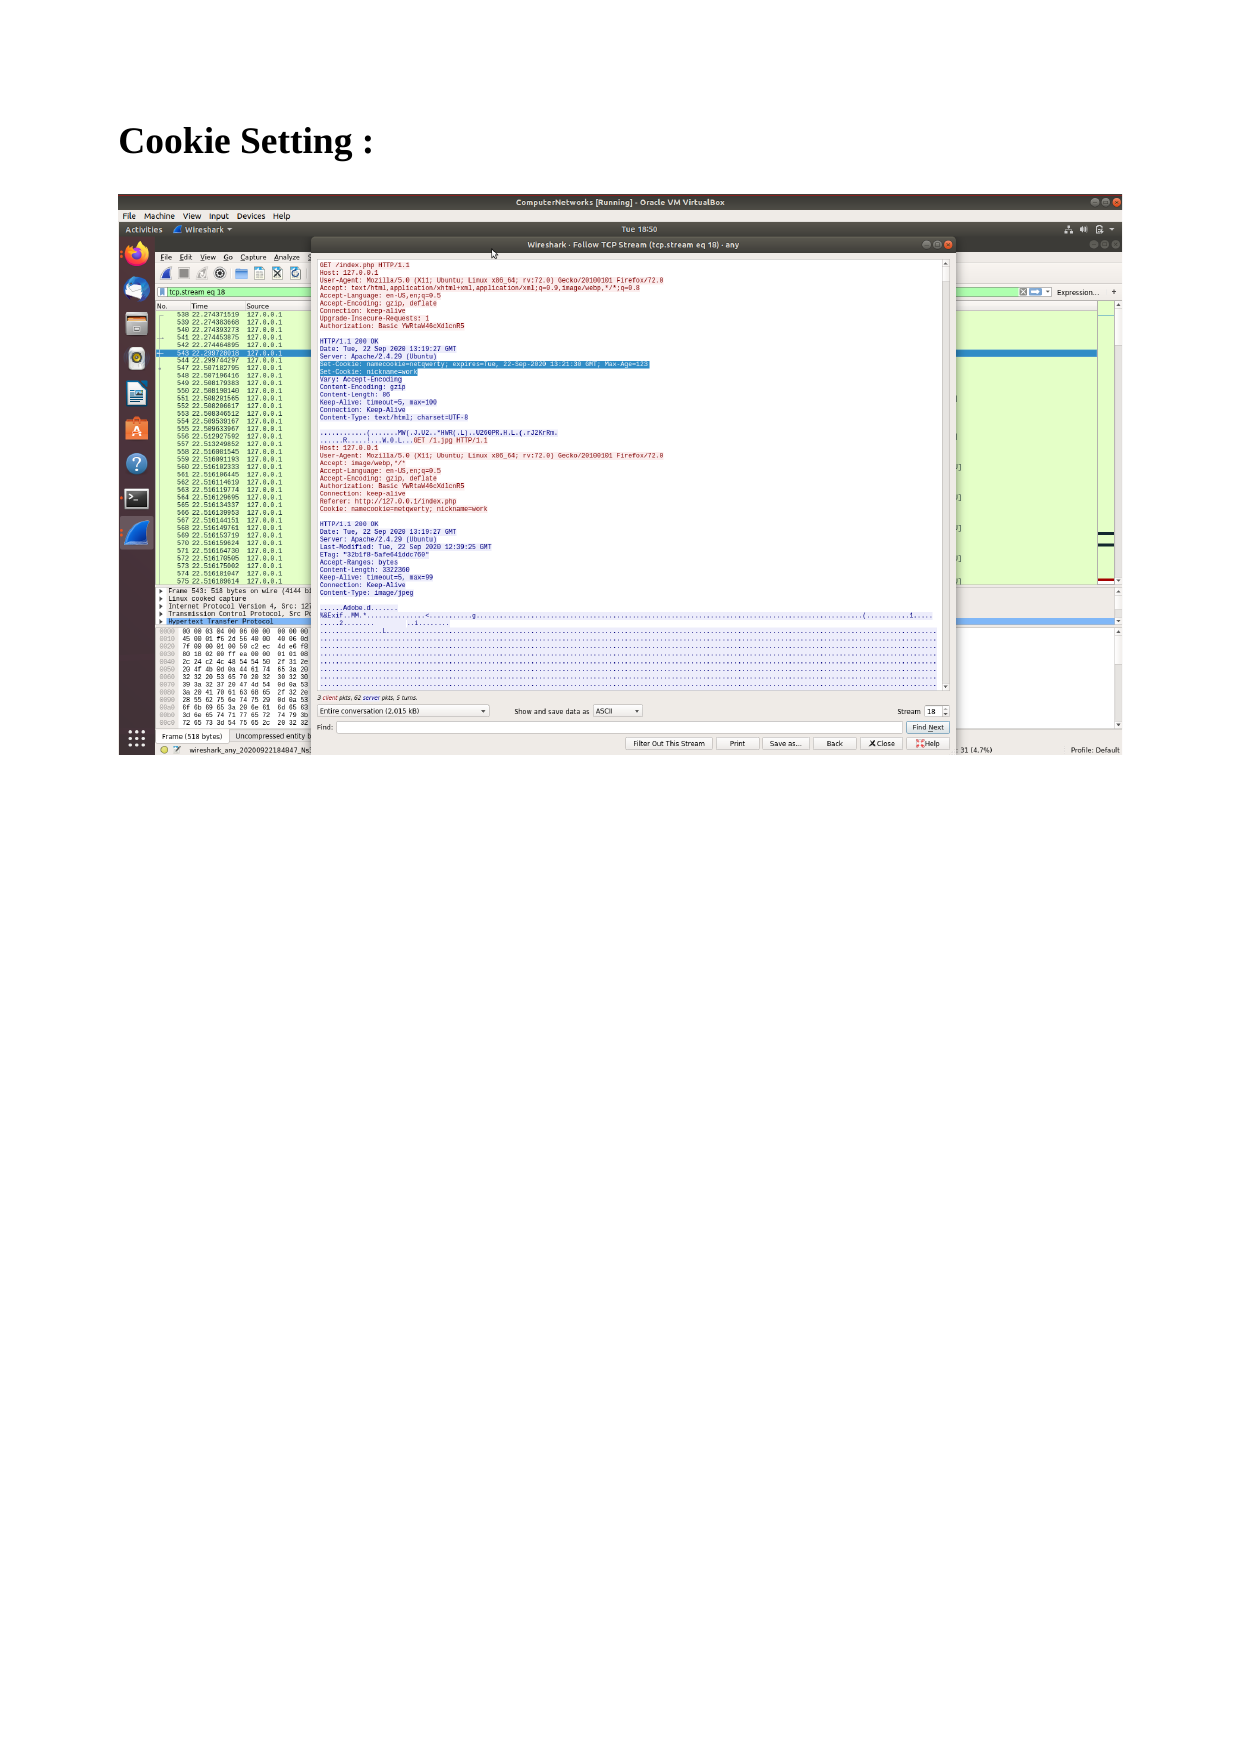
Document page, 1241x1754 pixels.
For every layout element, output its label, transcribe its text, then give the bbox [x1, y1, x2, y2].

picture [118, 194, 1123, 755]
text Cookie Setting : [118, 118, 1122, 161]
